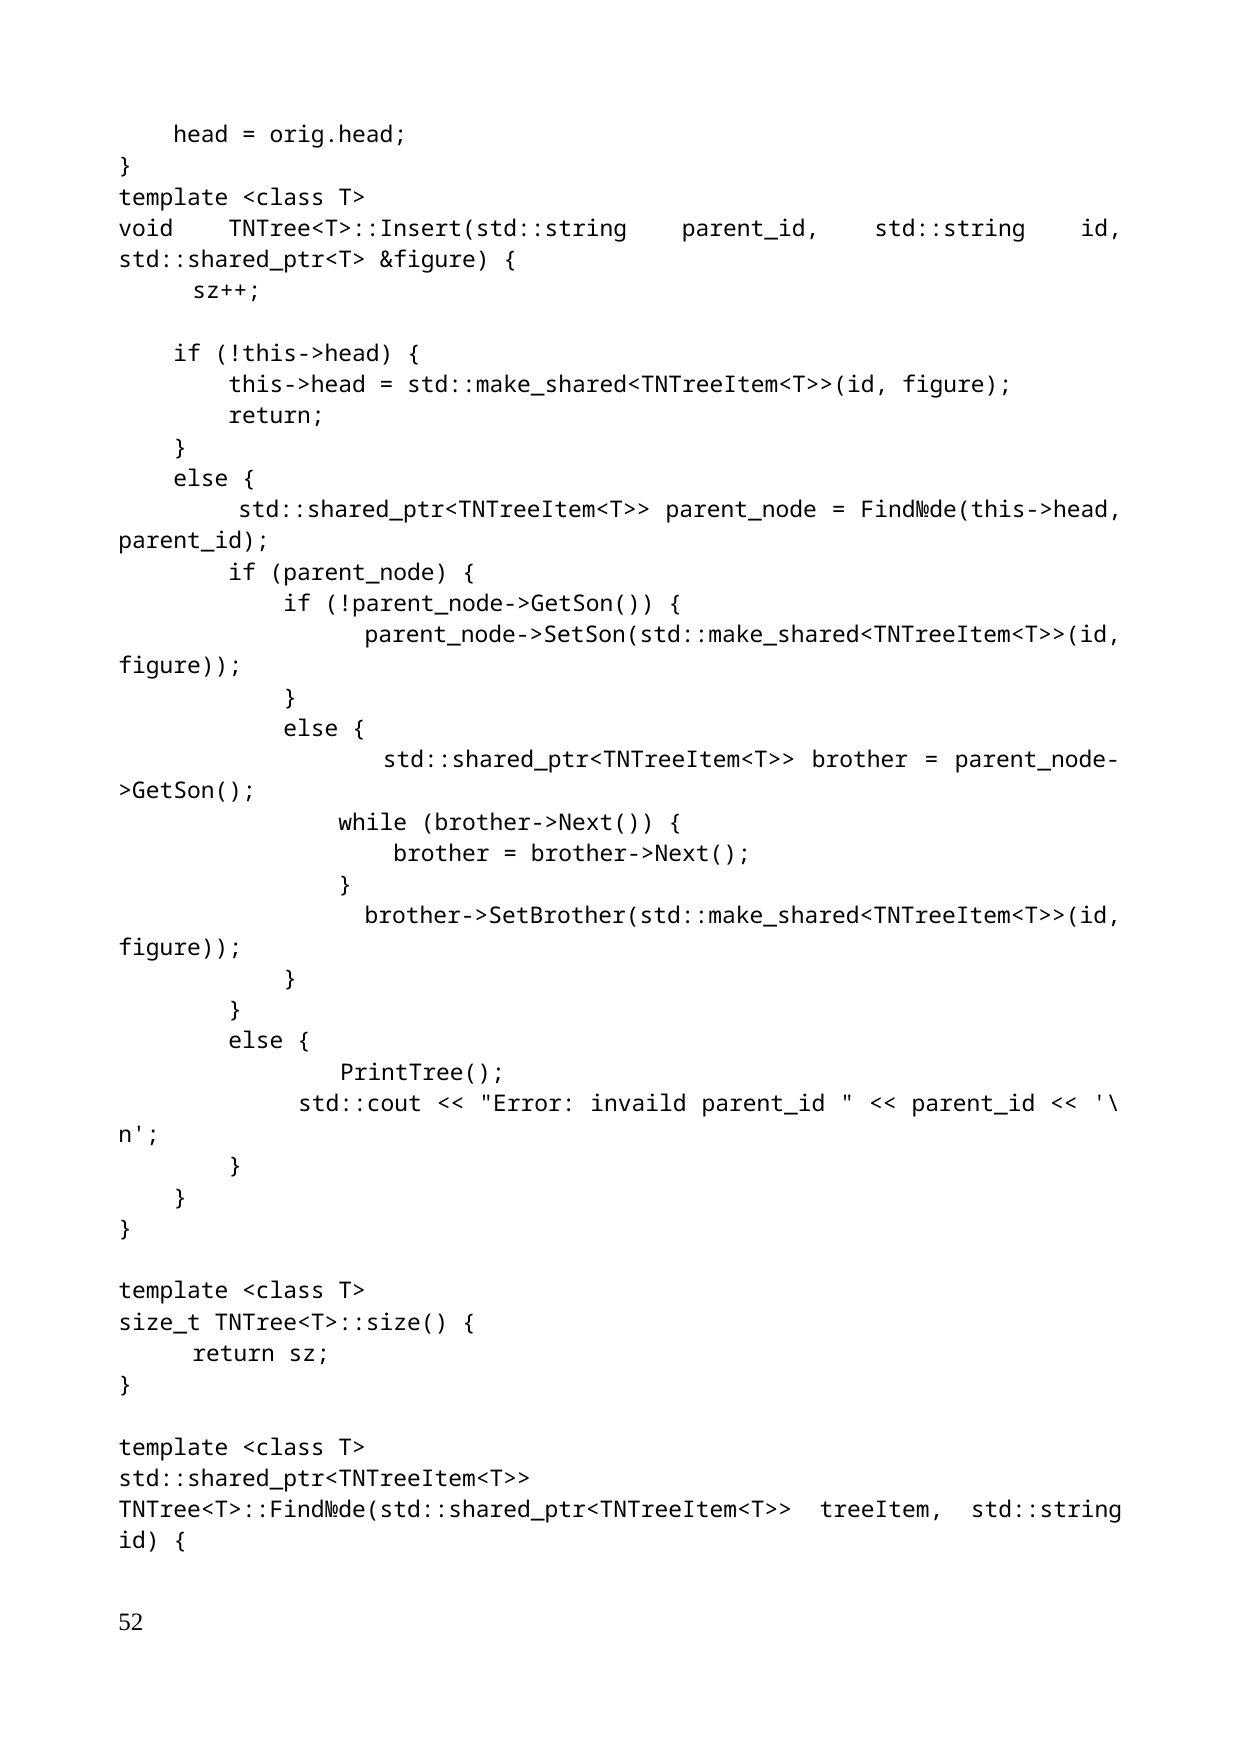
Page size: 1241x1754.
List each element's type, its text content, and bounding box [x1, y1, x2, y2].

text void TNTree<T>::Insert(std::string parent_id, std::string id, std::shared_ptr<T> &figure) { [118, 212, 1122, 274]
text brother = brother->Next(); [118, 837, 1122, 868]
text } [118, 993, 1122, 1024]
text std::shared_ptr<TNTreeItem<T>> brother = parent_node->GetSon(); [118, 743, 1122, 806]
text parent_node->SetSon(std::make_shared<TNTreeItem<T>>(id, figure)); [118, 618, 1122, 681]
text } [118, 1149, 1122, 1181]
text if (parent_node) { [118, 556, 1122, 587]
text while (brother->Next()) { [118, 806, 1122, 837]
text if (!parent_node->GetSon()) { [118, 587, 1122, 618]
text } [118, 962, 1122, 993]
text this->head = std::make_shared<TNTreeItem<T>>(id, figure); [118, 368, 1122, 399]
text return sz; [118, 1337, 1122, 1368]
text template <class T> [118, 181, 1122, 212]
text } [118, 1368, 1122, 1399]
text } [118, 149, 1122, 181]
text std::cout << "Error: invaild parent_id " << parent_id << '\n'; [118, 1087, 1122, 1149]
text } [118, 868, 1122, 899]
text template <class T> [118, 1431, 1122, 1462]
text if (!this->head) { [118, 337, 1122, 368]
text else { [118, 712, 1122, 743]
text std::shared_ptr<TNTreeItem<T>> TNTree<T>::Find№de(std::shared_ptr<TNTreeItem<T>> treeItem, std::string id) { [118, 1462, 1122, 1556]
text sz++; [118, 274, 1122, 306]
text } [118, 431, 1122, 462]
text return; [118, 399, 1122, 431]
text } [118, 1212, 1122, 1243]
text else { [118, 462, 1122, 493]
text } [118, 1181, 1122, 1212]
text std::shared_ptr<TNTreeItem<T>> parent_node = Find№de(this->head, parent_id); [118, 493, 1122, 556]
text else { [118, 1024, 1122, 1056]
text brother->SetBrother(std::make_shared<TNTreeItem<T>>(id, figure)); [118, 899, 1122, 962]
text head = orig.head; [118, 118, 1122, 149]
text template <class T> [118, 1274, 1122, 1306]
text } [118, 681, 1122, 712]
text PrintTree(); [118, 1056, 1122, 1087]
text size_t TNTree<T>::size() { [118, 1306, 1122, 1337]
